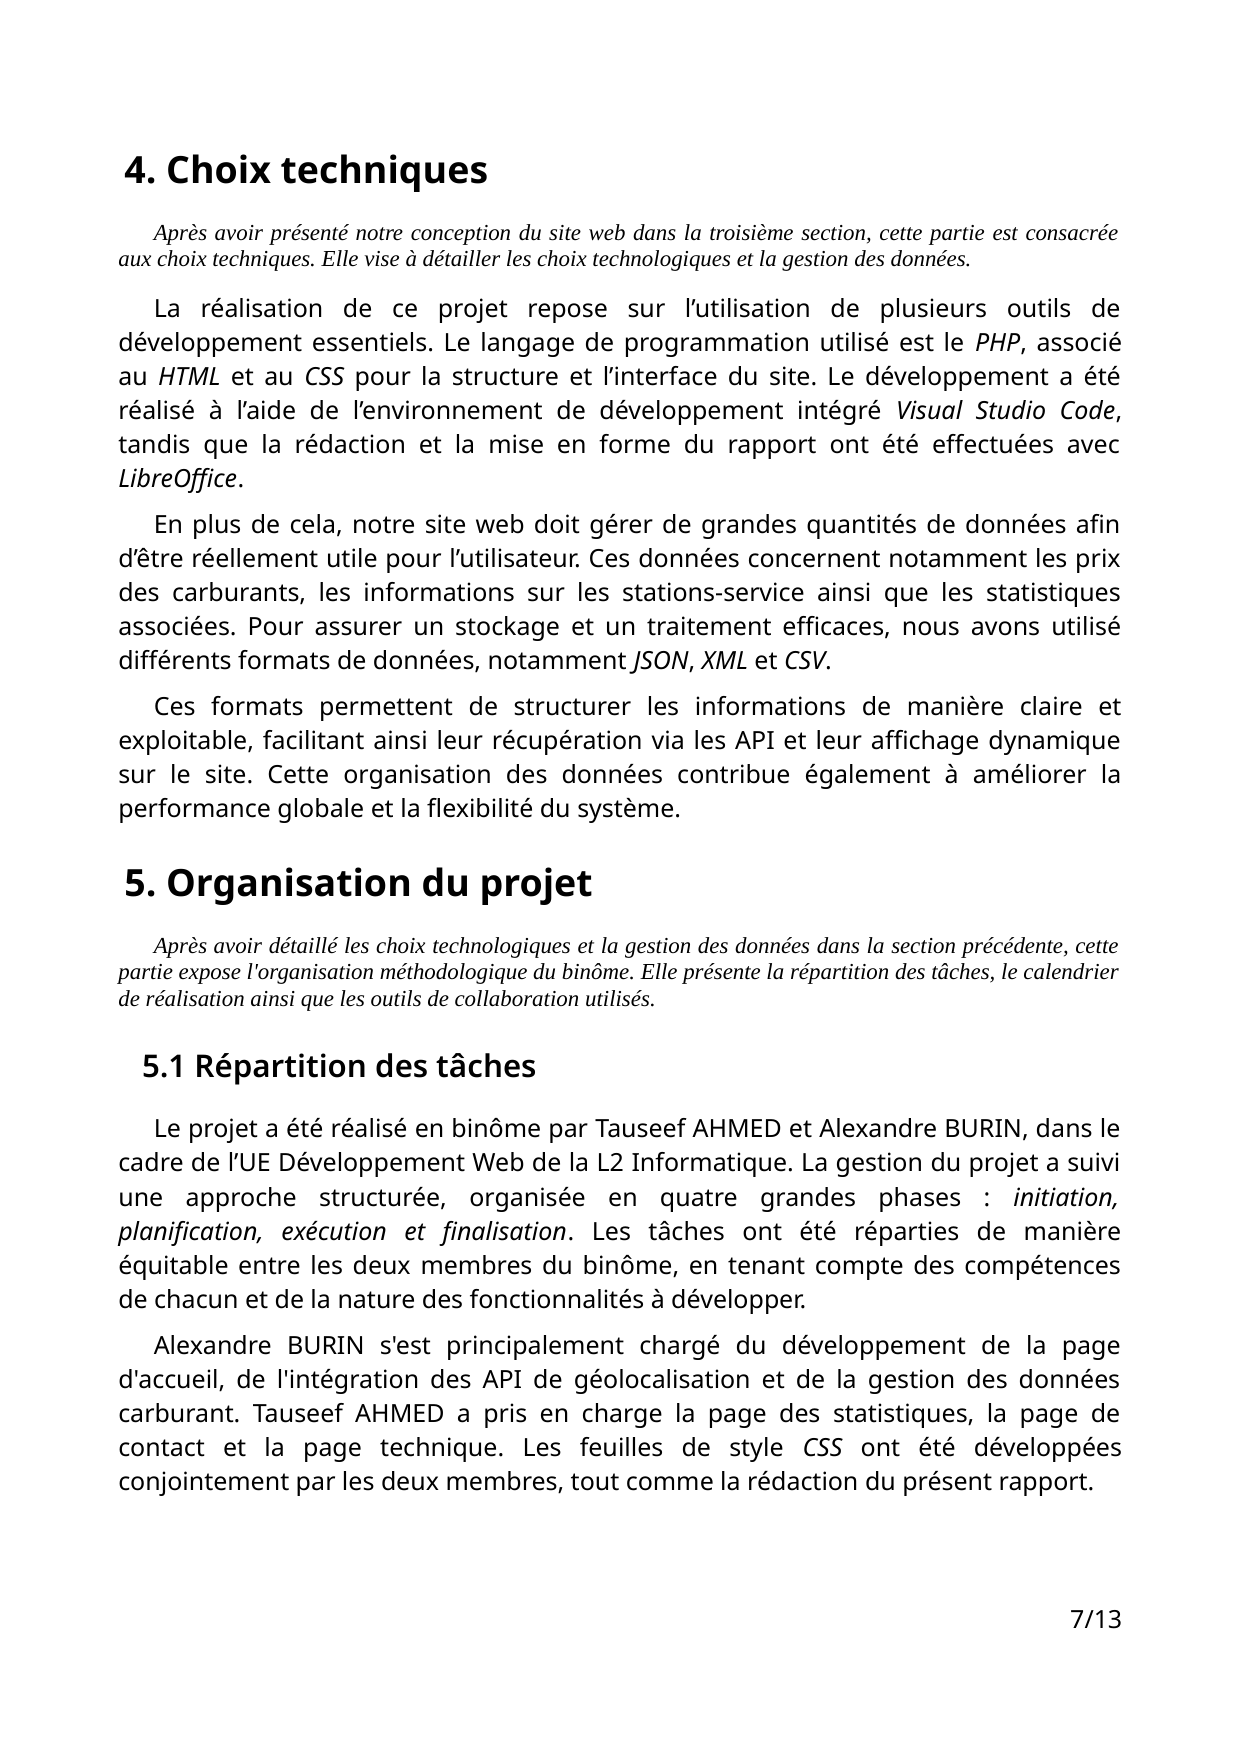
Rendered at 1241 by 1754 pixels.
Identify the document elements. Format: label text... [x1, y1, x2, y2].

subtitle 5. Organisation du projet [118, 856, 1122, 907]
subtitle 5.1 Répartition des tâches [118, 1044, 1122, 1087]
text En plus de cela, notre site web doit gérer de grandes quantités de données afin d’être réellement utile pour l’utilisateur. Ces données concernent notamment les prix des carburants, les informations sur les stations-service ainsi que les statistiques associées. Pour assurer un stockage et un traitement efficaces, nous avons utilisé différents formats de données, notamment JSON, XML et CSV. [118, 507, 1122, 677]
subtitle 4. Choix techniques [118, 143, 1122, 194]
text Alexandre BURIN s'est principalement chargé du développement de la page d'accueil, de l'intégration des API de géolocalisation et de la gestion des données carburant. Tauseef AHMED a pris en charge la page des statistiques, la page de contact et la page technique. Les feuilles de style CSS ont été développées conjointement par les deux membres, tout comme la rédaction du présent rapport. [118, 1327, 1122, 1498]
text La réalisation de ce projet repose sur l’utilisation de plusieurs outils de développement essentiels. Le langage de programmation utilisé est le PHP, associé au HTML et au CSS pour la structure et l’interface du site. Le développement a été réalisé à l’aide de l’environnement de développement intégré Visual Studio Code, tandis que la rédaction et la mise en forme du rapport ont été effectuées avec LibreOffice. [118, 290, 1122, 495]
text Après avoir présenté notre conception du site web dans la troisième section, cette partie est consacrée aux choix techniques. Elle vise à détailler les choix technologiques et la gestion des données. [118, 219, 1122, 272]
text Ces formats permettent de structurer les informations de manière claire et exploitable, facilitant ainsi leur récupération via les API et leur affichage dynamique sur le site. Cette organisation des données contribue également à améliorer la performance globale et la flexibilité du système. [118, 689, 1122, 825]
text Le projet a été réalisé en binôme par Tauseef AHMED et Alexandre BURIN, dans le cadre de l’UE Développement Web de la L2 Informatique. La gestion du projet a suivi une approche structurée, organisée en quatre grandes phases : initiation, planification, exécution et finalisation. Les tâches ont été réparties de manière équitable entre les deux membres du binôme, en tenant compte des compétences de chacun et de la nature des fonctionnalités à développer. [118, 1111, 1122, 1315]
text Après avoir détaillé les choix technologiques et la gestion des données dans la section précédente, cette partie expose l'organisation méthodologique du binôme. Elle présente la répartition des tâches, le calendrier de réalisation ainsi que les outils de collaboration utilisés. [118, 932, 1122, 1011]
